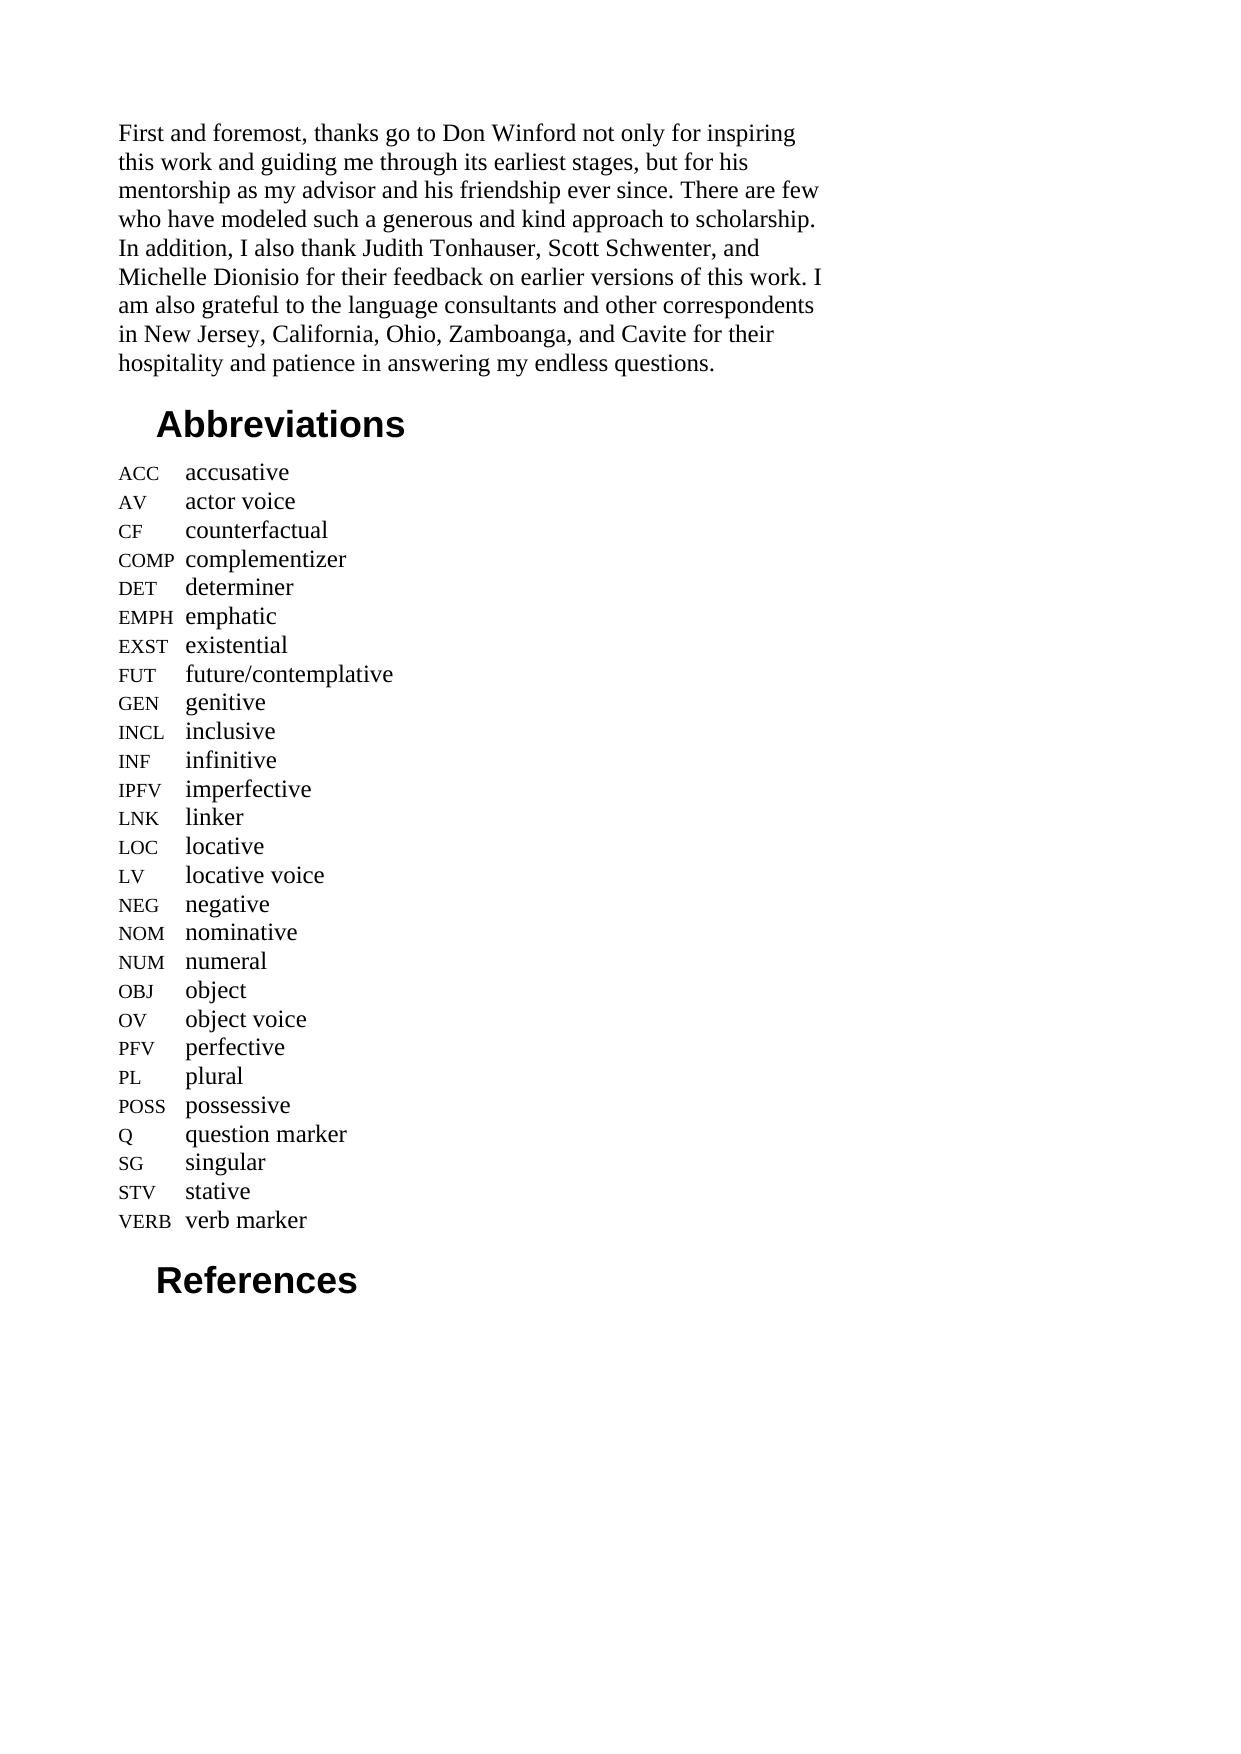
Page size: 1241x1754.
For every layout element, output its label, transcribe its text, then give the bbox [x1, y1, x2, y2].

text incl inclusive [118, 716, 827, 745]
text neg negative [118, 889, 827, 917]
text num numeral [118, 946, 827, 975]
text poss possessive [118, 1090, 827, 1119]
text av actor voice [118, 486, 827, 515]
list References [156, 1259, 827, 1302]
text gen genitive [118, 687, 827, 716]
text stv stative [118, 1176, 827, 1205]
text inf infinitive [118, 745, 827, 774]
text lv locative voice [118, 860, 827, 889]
text sg singular [118, 1147, 827, 1176]
text pfv perfective [118, 1032, 827, 1061]
text verb verb marker [118, 1205, 827, 1234]
text det determiner [118, 572, 827, 601]
text exst existential [118, 630, 827, 659]
text emph emphatic [118, 601, 827, 630]
text obj object [118, 975, 827, 1004]
text lnk linker [118, 802, 827, 831]
text pl plural [118, 1061, 827, 1090]
text fut future/contemplative [118, 659, 827, 687]
text comp complementizer [118, 544, 827, 572]
text acc accusative [118, 457, 827, 486]
text nom nominative [118, 917, 827, 946]
text cf counterfactual [118, 515, 827, 544]
text loc locative [118, 831, 827, 860]
list Abbreviations [156, 402, 827, 445]
text q question marker [118, 1119, 827, 1147]
text ipfv imperfective [118, 774, 827, 802]
text First and foremost, thanks go to Don Winford not only for inspiring this work and guiding me through its earliest stages, but for his mentorship as my advisor and his friendship ever since. There are few who have modeled such a generous and kind approach to scholarship. In addition, I also thank Judith Tonhauser, Scott Schwenter, and Michelle Dionisio for their feedback on earlier versions of this work. I am also grateful to the language consultants and other correspondents in New Jersey, California, Ohio, Zamboanga, and Cavite for their hospitality and patience in answering my endless questions. [118, 118, 827, 377]
text ov object voice [118, 1004, 827, 1032]
